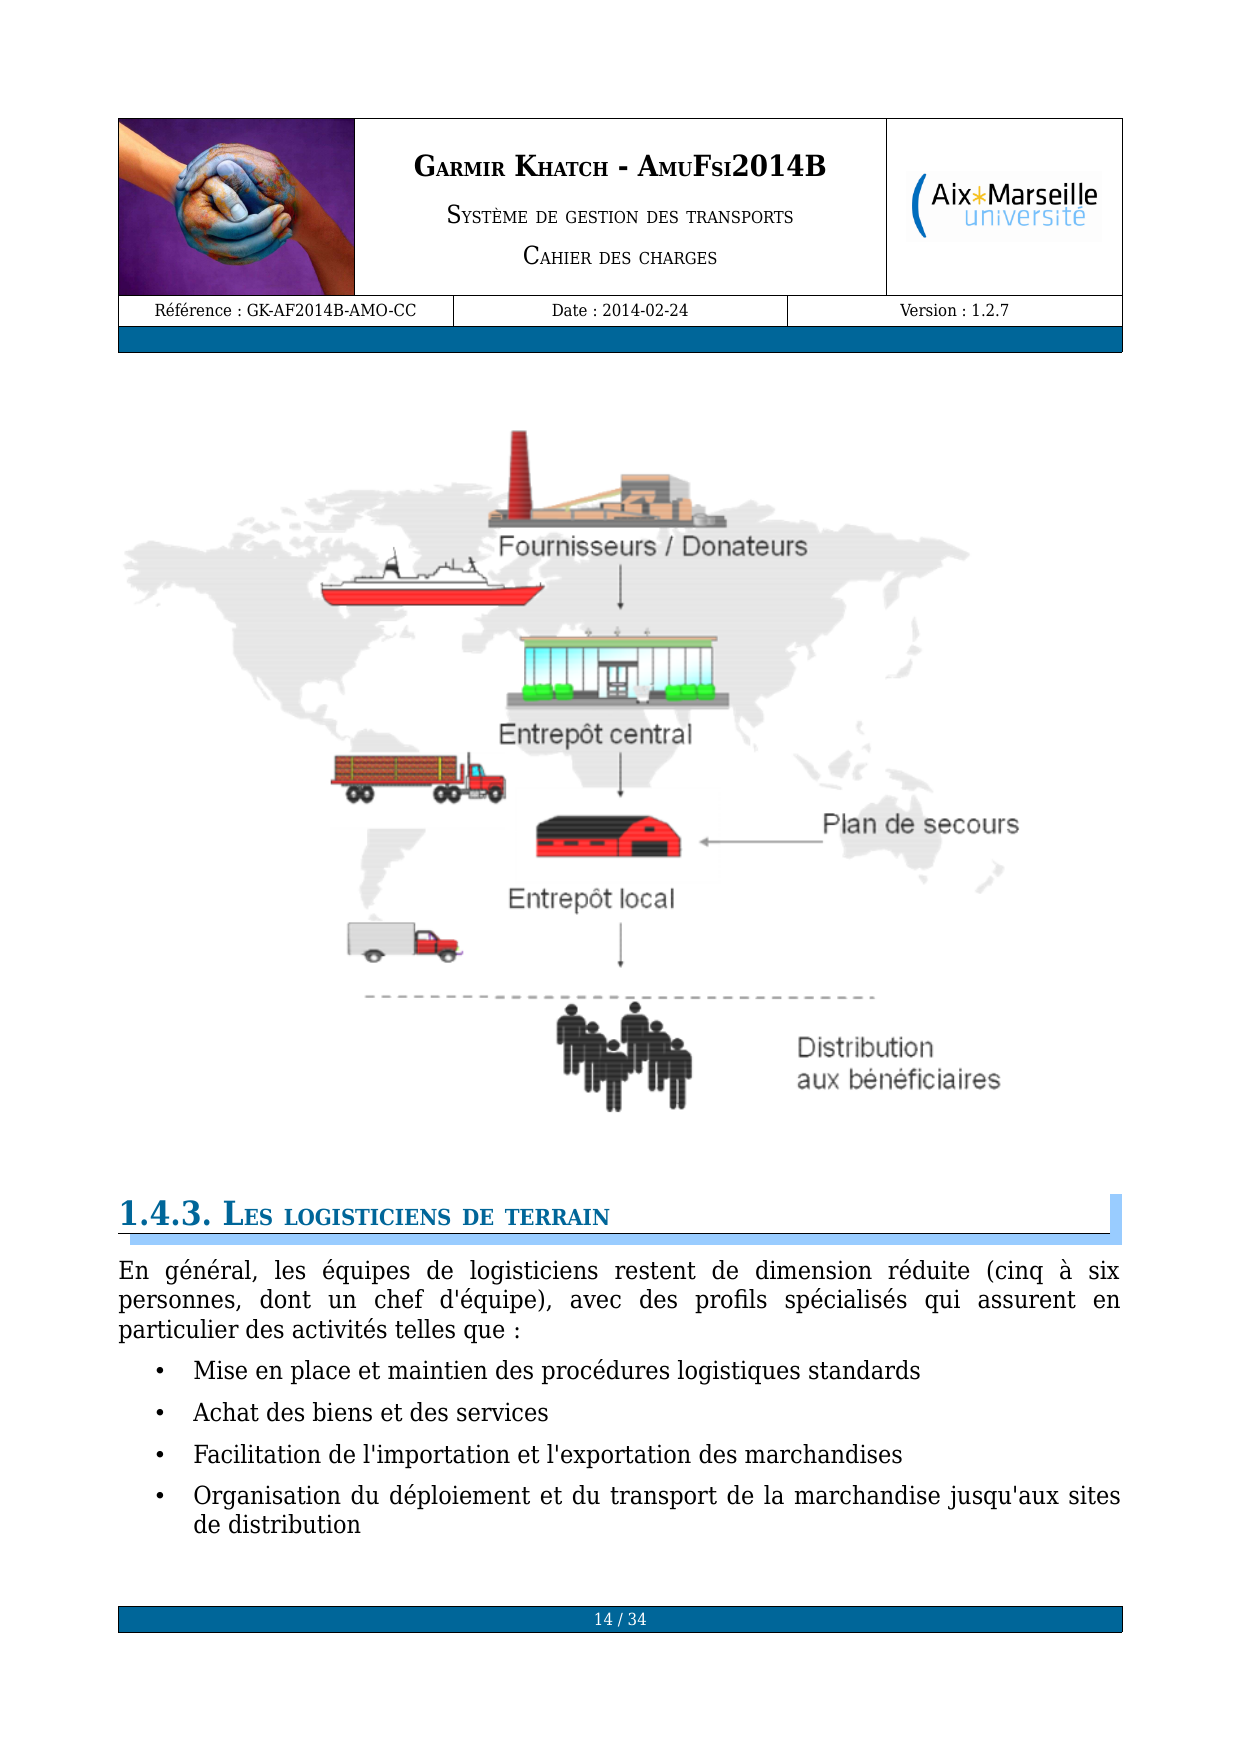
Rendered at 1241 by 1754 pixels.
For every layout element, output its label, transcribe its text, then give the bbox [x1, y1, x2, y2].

picture [118, 381, 1123, 1129]
list Mise en place et maintien des procédures logistiques standards [156, 1356, 1122, 1386]
text En général, les équipes de logisticiens restent de dimension réduite (cinq à six personnes, dont un chef d'équipe), avec des profils spécialisés qui assurent en particulier des activités telles que : [118, 1256, 1122, 1344]
subtitle Les logisticiens de terrain [118, 1194, 1110, 1233]
picture [887, 126, 1122, 288]
list Organisation du déploiement et du transport de la marchandise jusqu'aux sites de distribution [156, 1481, 1122, 1540]
list Facilitation de l'importation et l'exportation des marchandises [156, 1440, 1122, 1469]
picture [119, 119, 354, 295]
list Achat des biens et des services [156, 1398, 1122, 1427]
